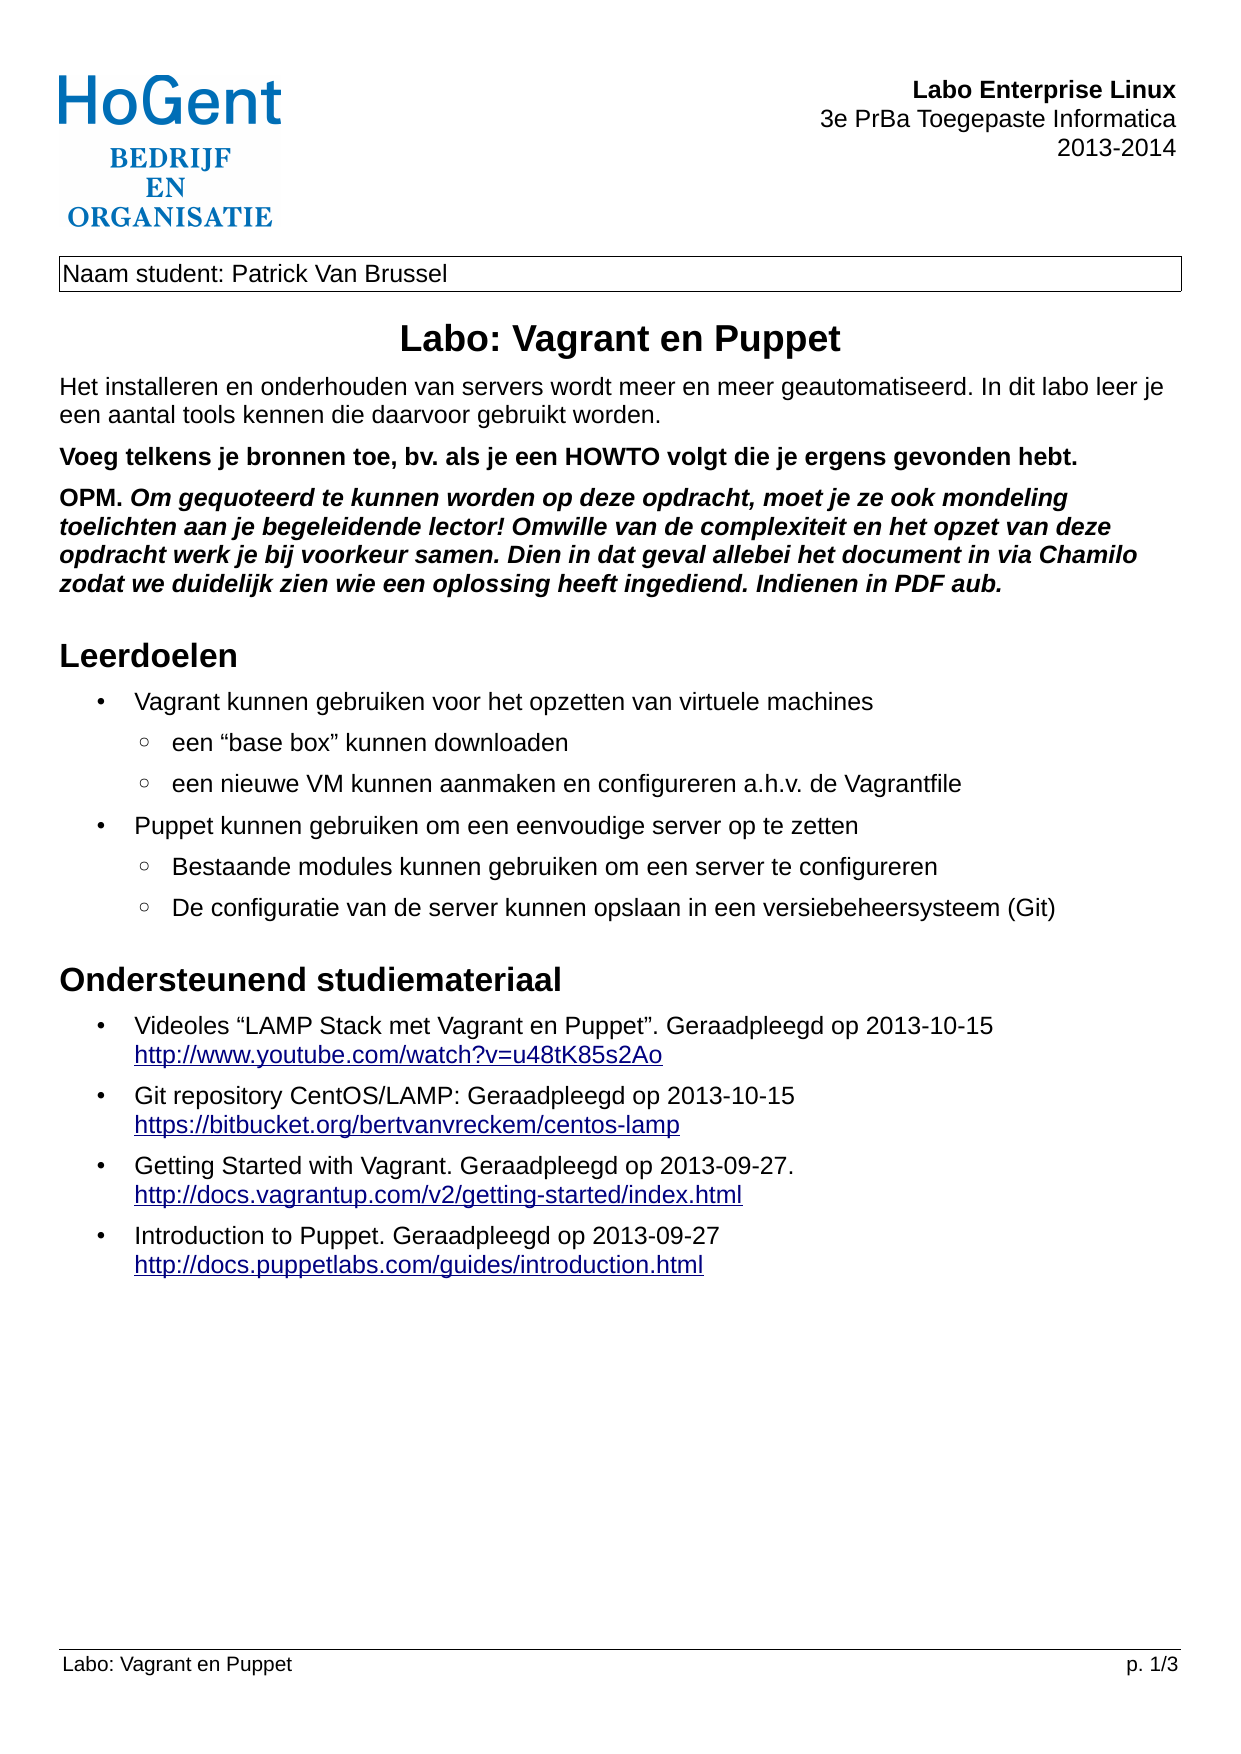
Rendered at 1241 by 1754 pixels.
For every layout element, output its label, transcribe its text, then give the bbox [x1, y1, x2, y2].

picture [59, 75, 281, 227]
list een “base box” kunnen downloaden [134, 728, 1181, 757]
list een nieuwe VM kunnen aanmaken en configureren a.h.v. de Vagrantfile [134, 769, 1181, 798]
list Vagrant kunnen gebruiken voor het opzetten van virtuele machines [97, 687, 1181, 715]
title Labo: Vagrant en Puppet [59, 316, 1181, 359]
list Videoles “LAMP Stack met Vagrant en Puppet”. Geraadpleegd op 2013-10-15 http://www.youtube.com/watch?v=u48tK85s2Ao [97, 1011, 1181, 1068]
list Puppet kunnen gebruiken om een eenvoudige server op te zetten [97, 811, 1181, 839]
subtitle Voeg telkens je bronnen toe, bv. als je een HOWTO volgt die je ergens gevonden hebt. [59, 442, 1181, 470]
subtitle Leerdoelen [59, 635, 1181, 674]
list De configuratie van de server kunnen opslaan in een versiebeheersysteem (Git) [134, 893, 1181, 922]
list Bestaande modules kunnen gebruiken om een server te configureren [134, 852, 1181, 881]
subtitle OPM. Om gequoteerd te kunnen worden op deze opdracht, moet je ze ook mondeling toelichten aan je begeleidende lector! Omwille van de complexiteit en het opzet van deze opdracht werk je bij voorkeur samen. Dien in dat geval allebei het document in via Chamilo zodat we duidelijk zien wie een oplossing heeft ingediend. Indienen in PDF aub. [59, 483, 1181, 598]
list Git repository CentOS/LAMP: Geraadpleegd op 2013-10-15 https://bitbucket.org/bertvanvreckem/centos-lamp [97, 1081, 1181, 1138]
list Introduction to Puppet. Geraadpleegd op 2013-09-27 http://docs.puppetlabs.com/guides/introduction.html [97, 1221, 1181, 1307]
list Getting Started with Vagrant. Geraadpleegd op 2013-09-27. http://docs.vagrantup.com/v2/getting-started/index.html [97, 1151, 1181, 1209]
text Naam student: Patrick Van Brussel [60, 257, 1181, 291]
subtitle Ondersteunend studiemateriaal [59, 960, 1181, 998]
subtitle Het installeren en onderhouden van servers wordt meer en meer geautomatiseerd. In dit labo leer je een aantal tools kennen die daarvoor gebruikt worden. [59, 372, 1181, 429]
